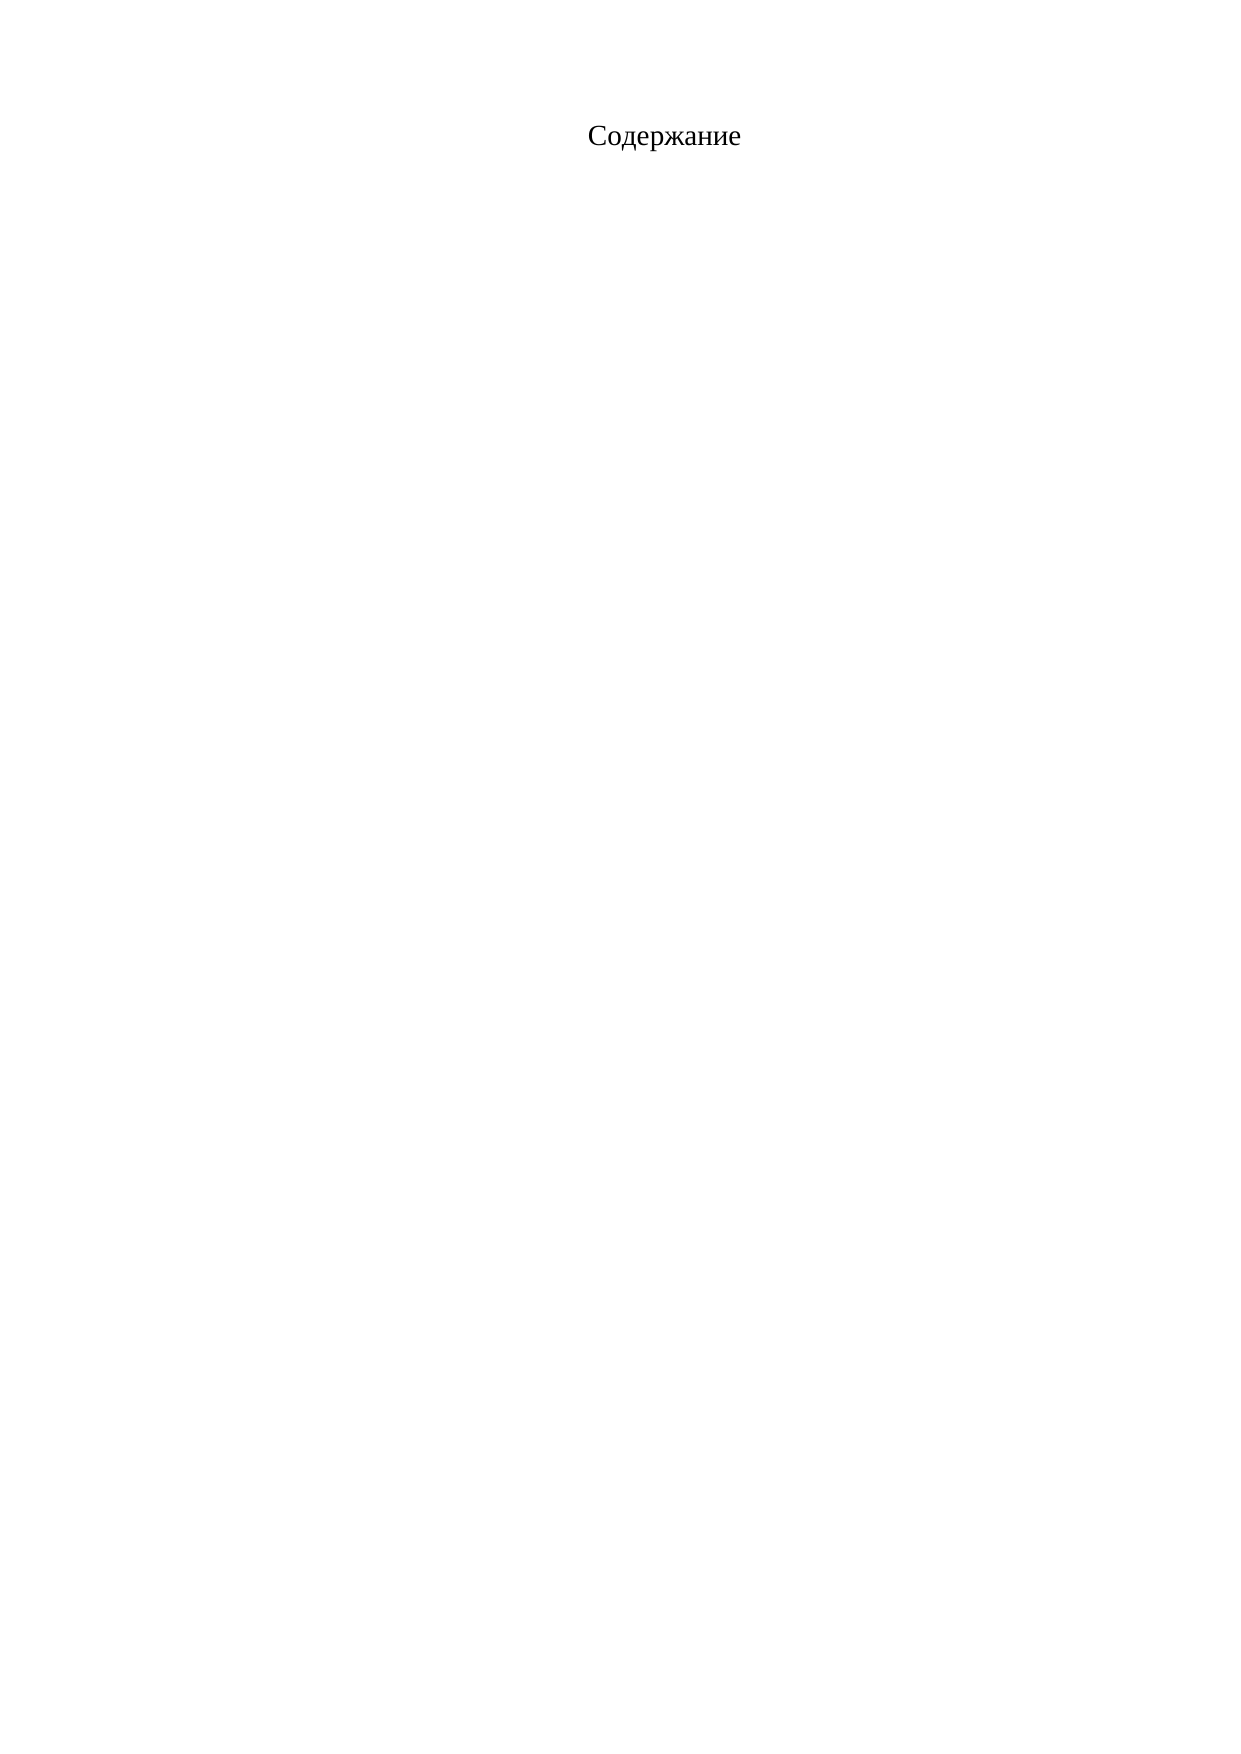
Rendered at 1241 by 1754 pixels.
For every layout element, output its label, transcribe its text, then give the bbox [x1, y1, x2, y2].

text Содержание [177, 118, 1152, 152]
